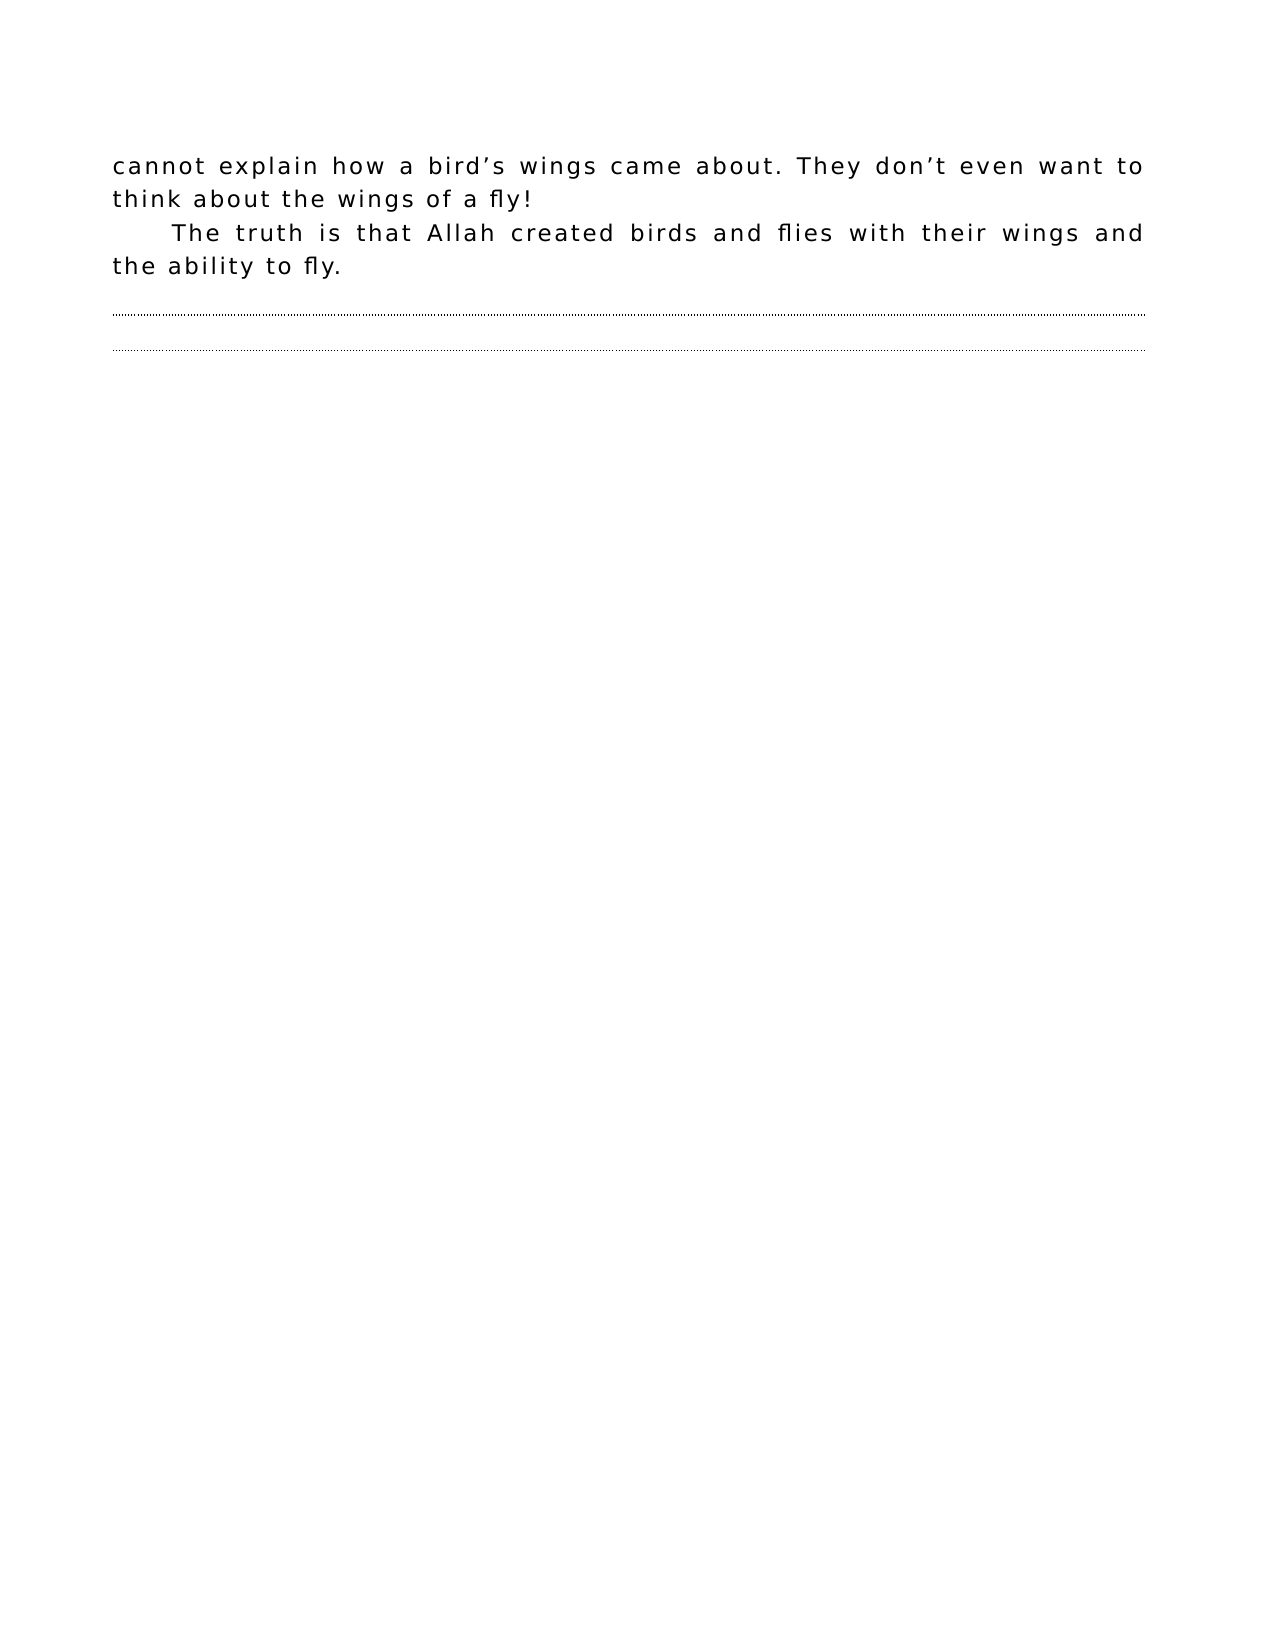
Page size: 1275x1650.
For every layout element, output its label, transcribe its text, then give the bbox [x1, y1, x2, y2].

text The truth is that Allah created birds and flies with their wings and the ability to fly. [112, 214, 1145, 281]
text cannot explain how a bird’s wings came about. They don’t even want to think about the wings of a fly! [112, 148, 1145, 214]
